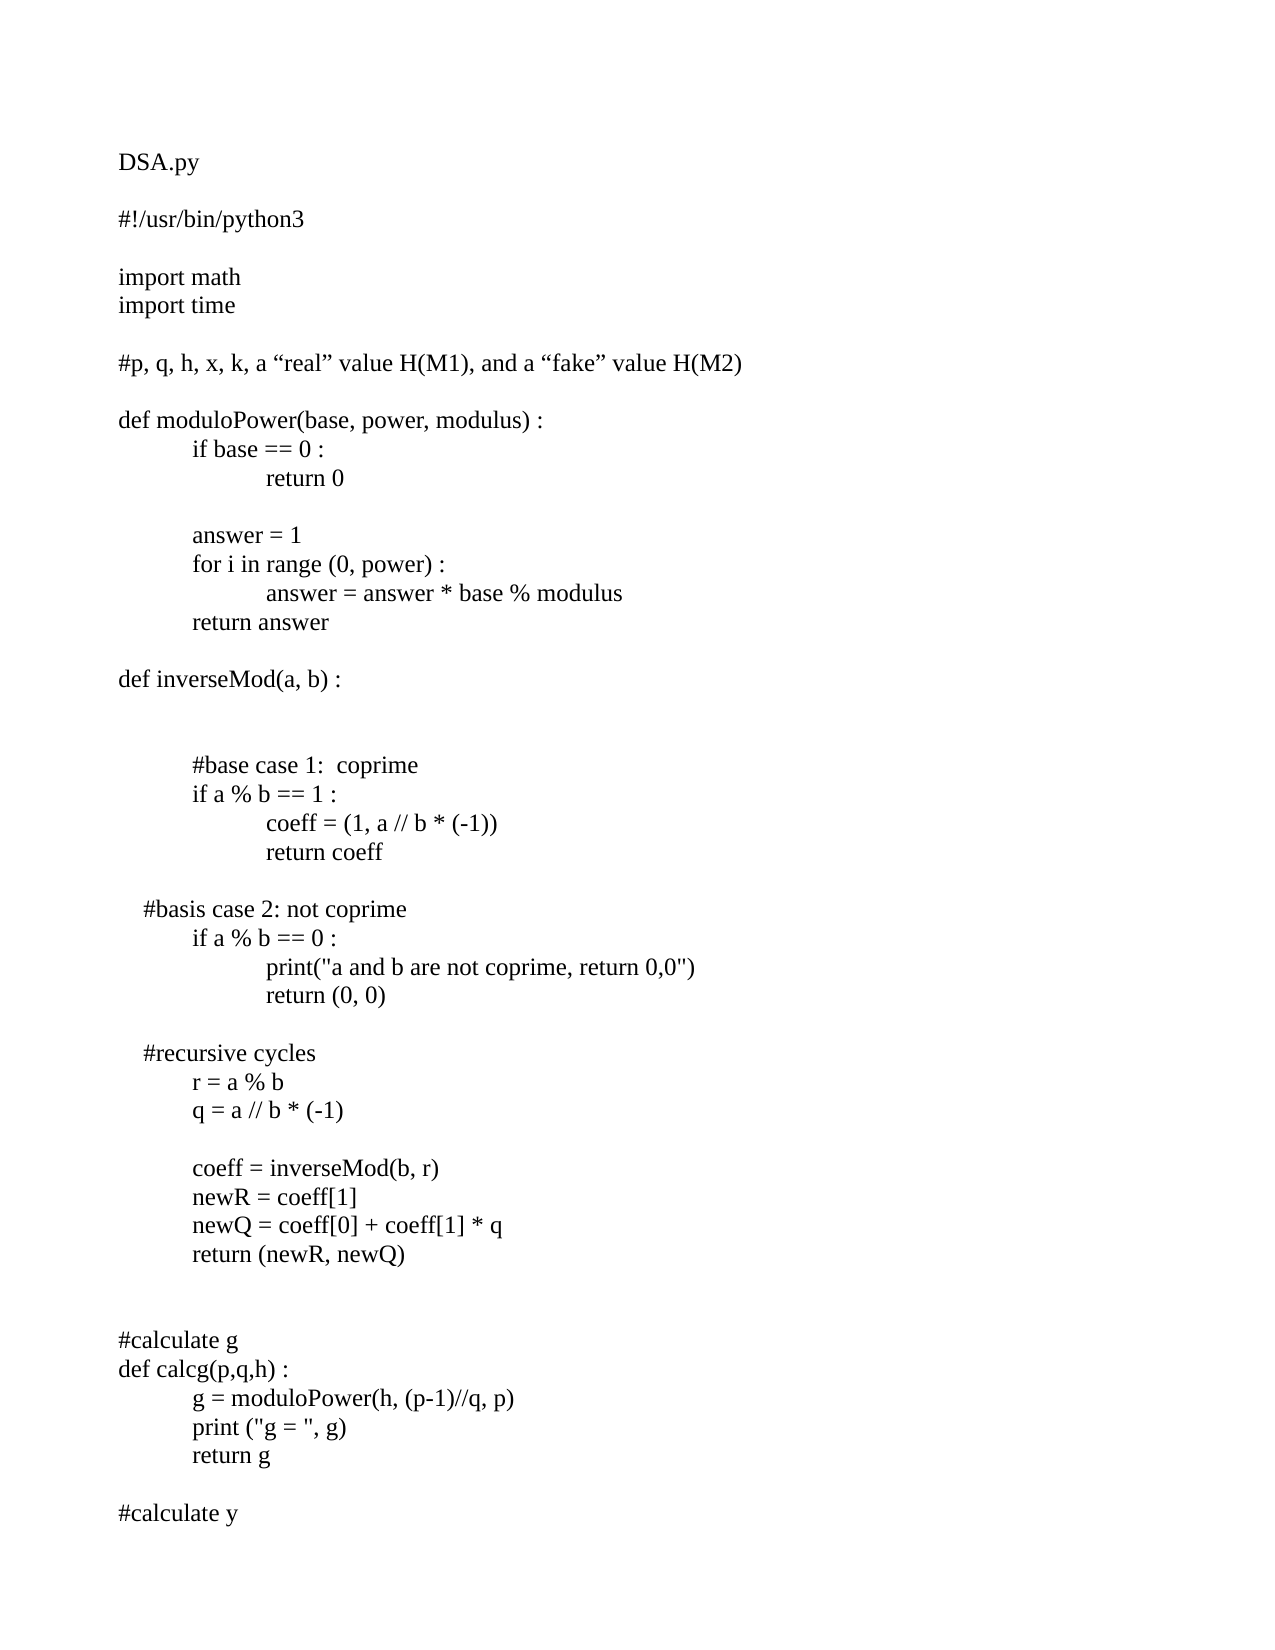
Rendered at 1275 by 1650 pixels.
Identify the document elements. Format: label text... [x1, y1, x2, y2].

text return 0 [118, 463, 1157, 492]
text print("a and b are not coprime, return 0,0") [118, 952, 1157, 981]
text print ("g = ", g) [118, 1412, 1157, 1441]
text coeff = inverseMod(b, r) [118, 1153, 1157, 1182]
text answer = 1 [118, 521, 1157, 549]
text #!/usr/bin/python3 [118, 204, 1157, 233]
text coeff = (1, a // b * (-1)) [118, 808, 1157, 837]
text for i in range (0, power) : [118, 549, 1157, 578]
text def inverseMod(a, b) : [118, 664, 1157, 693]
text def calcg(p,q,h) : [118, 1354, 1157, 1383]
text return (newR, newQ) [118, 1239, 1157, 1268]
text #calculate g [118, 1326, 1157, 1354]
text #basis case 2: not coprime [118, 894, 1157, 923]
text return answer [118, 607, 1157, 636]
text #calculate y [118, 1498, 1157, 1527]
text return coeff [118, 837, 1157, 866]
text q = a // b * (-1) [118, 1096, 1157, 1124]
text newR = coeff[1] [118, 1182, 1157, 1211]
text if base == 0 : [118, 434, 1157, 463]
text #base case 1: coprime [118, 751, 1157, 779]
text #p, q, h, x, k, a “real” value H(M1), and a “fake” value H(M2) [118, 348, 1157, 377]
text def moduloPower(base, power, modulus) : [118, 406, 1157, 434]
text newQ = coeff[0] + coeff[1] * q [118, 1211, 1157, 1239]
text g = moduloPower(h, (p-1)//q, p) [118, 1383, 1157, 1412]
text if a % b == 1 : [118, 779, 1157, 808]
text import math [118, 262, 1157, 291]
text DSA.py [118, 147, 1157, 176]
text if a % b == 0 : [118, 923, 1157, 952]
text #recursive cycles [118, 1038, 1157, 1067]
text return (0, 0) [118, 981, 1157, 1009]
text import time [118, 291, 1157, 319]
text return g [118, 1441, 1157, 1469]
text r = a % b [118, 1067, 1157, 1096]
text answer = answer * base % modulus [118, 578, 1157, 607]
